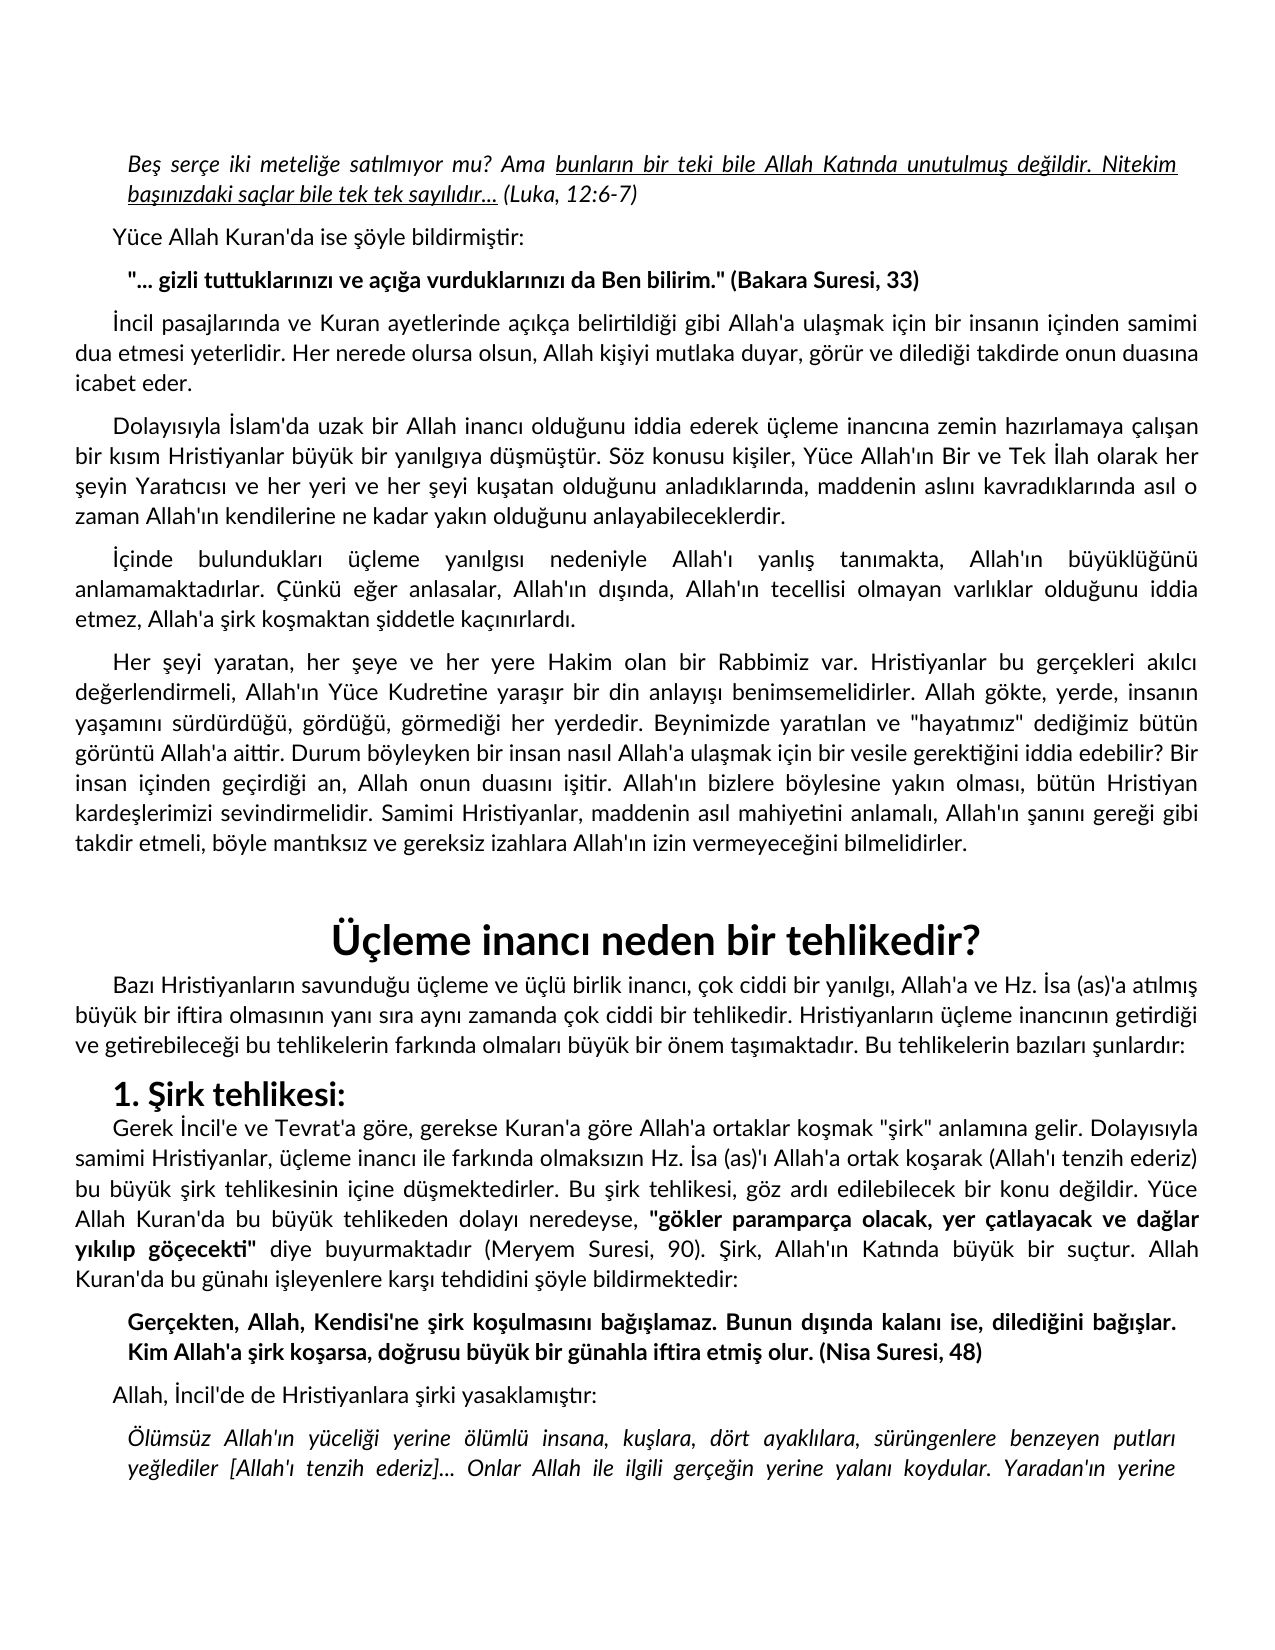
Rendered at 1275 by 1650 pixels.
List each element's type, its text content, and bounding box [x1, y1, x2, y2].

text Ölümsüz Allah'ın yüceliği yerine ölümlü insana, kuşlara, dört ayaklılara, sürüngenlere benzeyen putları yeğlediler [Allah'ı tenzih ederiz]... Onlar Allah ile ilgili gerçeğin yerine yalanı koydular. Yaradan'ın yerine [127, 1423, 1177, 1481]
text İçinde bulundukları üçleme yanılgısı nedeniyle Allah'ı yanlış tanımakta, Allah'ın büyüklüğünü anlamamaktadırlar. Çünkü eğer anlasalar, Allah'ın dışında, Allah'ın tecellisi olmayan varlıklar olduğunu iddia etmez, Allah'a şirk koşmaktan şiddetle kaçınırlardı. [75, 545, 1200, 633]
text Gerek İncil'e ve Tevrat'a göre, gerekse Kuran'a göre Allah'a ortaklar koşmak "şirk" anlamına gelir. Dolayısıyla samimi Hristiyanlar, üçleme inancı ile farkında olmaksızın Hz. İsa (as)'ı Allah'a ortak koşarak (Allah'ı tenzih ederiz) bu büyük şirk tehlikesinin içine düşmektedirler. Bu şirk tehlikesi, göz ardı edilebilecek bir konu değildir. Yüce Allah Kuran'da bu büyük tehlikeden dolayı neredeyse, "gökler paramparça olacak, yer çatlayacak ve dağlar yıkılıp göçecekti" diye buyurmaktadır (Meryem Suresi, 90). Şirk, Allah'ın Katında büyük bir suçtur. Allah Kuran'da bu günahı işleyenlere karşı tehdidini şöyle bildirmektedir: [75, 1114, 1200, 1292]
text Gerçekten, Allah, Kendisi'ne şirk koşulmasını bağışlamaz. Bunun dışında kalanı ise, dilediğini bağışlar. Kim Allah'a şirk koşarsa, doğrusu büyük bir günahla iftira etmiş olur. (Nisa Suresi, 48) [127, 1308, 1177, 1365]
text Bazı Hristiyanların savunduğu üçleme ve üçlü birlik inancı, çok ciddi bir yanılgı, Allah'a ve Hz. İsa (as)'a atılmış büyük bir iftira olmasının yanı sıra aynı zamanda çok ciddi bir tehlikedir. Hristiyanların üçleme inancının getirdiği ve getirebileceği bu tehlikelerin farkında olmaları büyük bir önem taşımaktadır. Bu tehlikelerin bazıları şunlardır: [75, 971, 1200, 1059]
subtitle Üçleme inancı neden bir tehlikedir? [112, 914, 1200, 964]
text İncil pasajlarında ve Kuran ayetlerinde açıkça belirtildiği gibi Allah'a ulaşmak için bir insanın içinden samimi dua etmesi yeterlidir. Her nerede olursa olsun, Allah kişiyi mutlaka duyar, görür ve dilediği takdirde onun duasına icabet eder. [75, 308, 1200, 396]
text Allah, İncil'de de Hristiyanlara şirki yasaklamıştır: [75, 1381, 1200, 1408]
subtitle 1. Şirk tehlikesi: [112, 1074, 1200, 1114]
text Dolayısıyla İslam'da uzak bir Allah inancı olduğunu iddia ederek üçleme inancına zemin hazırlamaya çalışan bir kısım Hristiyanlar büyük bir yanılgıya düşmüştür. Söz konusu kişiler, Yüce Allah'ın Bir ve Tek İlah olarak her şeyin Yaratıcısı ve her yeri ve her şeyi kuşatan olduğunu anladıklarında, maddenin aslını kavradıklarında asıl o zaman Allah'ın kendilerine ne kadar yakın olduğunu anlayabileceklerdir. [75, 411, 1200, 529]
text "... gizli tuttuklarınızı ve açığa vurduklarınızı da Ben bilirim." (Bakara Suresi, 33) [127, 266, 1177, 293]
text Yüce Allah Kuran'da ise şöyle bildirmiştir: [75, 223, 1200, 250]
text Her şeyi yaratan, her şeye ve her yere Hakim olan bir Rabbimiz var. Hristiyanlar bu gerçekleri akılcı değerlendirmeli, Allah'ın Yüce Kudretine yaraşır bir din anlayışı benimsemelidirler. Allah gökte, yerde, insanın yaşamını sürdürdüğü, gördüğü, görmediği her yerdedir. Beynimizde yaratılan ve "hayatımız" dediğimiz bütün görüntü Allah'a aittir. Durum böyleyken bir insan nasıl Allah'a ulaşmak için bir vesile gerektiğini iddia edebilir? Bir insan içinden geçirdiği an, Allah onun duasını işitir. Allah'ın bizlere böylesine yakın olması, bütün Hristiyan kardeşlerimizi sevindirmelidir. Samimi Hristiyanlar, maddenin asıl mahiyetini anlamalı, Allah'ın şanını gereği gibi takdir etmeli, böyle mantıksız ve gereksiz izahlara Allah'ın izin vermeyeceğini bilmelidirler. [75, 648, 1200, 857]
text Beş serçe iki meteliğe satılmıyor mu? Ama bunların bir teki bile Allah Katında unutulmuş değildir. Nitekim başınızdaki saçlar bile tek tek sayılıdır... (Luka, 12:6-7) [127, 150, 1177, 208]
